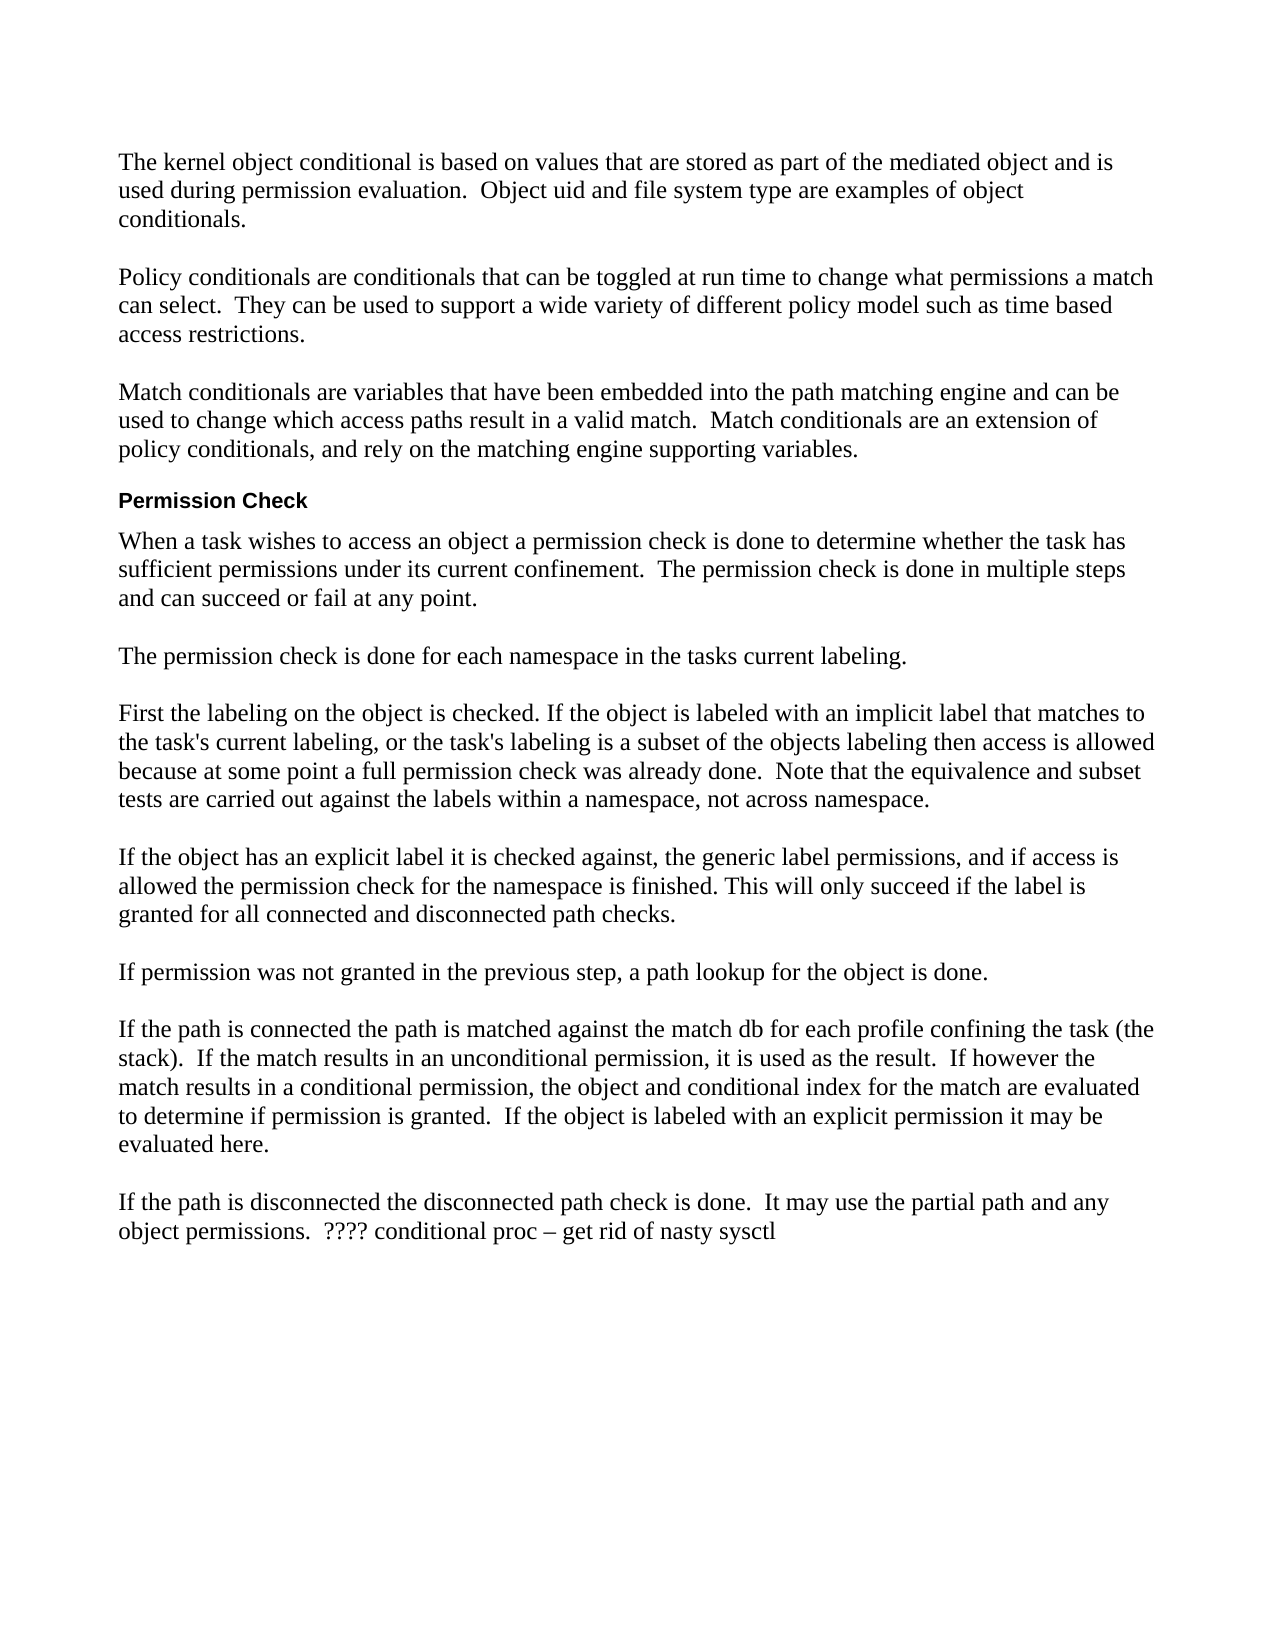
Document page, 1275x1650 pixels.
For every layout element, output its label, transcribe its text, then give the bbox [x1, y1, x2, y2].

subtitle Permission Check [118, 488, 1157, 513]
text Match conditionals are variables that have been embedded into the path matching engine and can be used to change which access paths result in a valid match. Match conditionals are an extension of policy conditionals, and rely on the matching engine supporting variables. [118, 377, 1157, 463]
text The kernel object conditional is based on values that are stored as part of the mediated object and is used during permission evaluation. Object uid and file system type are examples of object conditionals. [118, 147, 1157, 233]
text When a task wishes to access an object a permission check is done to determine whether the task has sufficient permissions under its current confinement. The permission check is done in multiple steps and can succeed or fail at any point. [118, 526, 1157, 612]
text If the path is connected the path is matched against the match db for each profile confining the task (the stack). If the match results in an unconditional permission, it is used as the result. If however the match results in a conditional permission, the object and conditional index for the match are evaluated to determine if permission is granted. If the object is labeled with an explicit permission it may be evaluated here. [118, 1014, 1157, 1158]
text If permission was not granted in the previous step, a path lookup for the object is done. [118, 957, 1157, 986]
text The permission check is done for each namespace in the tasks current labeling. [118, 641, 1157, 669]
text If the object has an explicit label it is checked against, the generic label permissions, and if access is allowed the permission check for the namespace is finished. This will only succeed if the label is granted for all connected and disconnected path checks. [118, 842, 1157, 928]
text First the labeling on the object is checked. If the object is labeled with an implicit label that matches to the task's current labeling, or the task's labeling is a subset of the objects labeling then access is allowed because at some point a full permission check was already done. Note that the equivalence and subset tests are carried out against the labels within a namespace, not across namespace. [118, 698, 1157, 813]
text If the path is disconnected the disconnected path check is done. It may use the partial path and any object permissions. ???? conditional proc – get rid of nasty sysctl [118, 1187, 1157, 1244]
text Policy conditionals are conditionals that can be toggled at run time to change what permissions a match can select. They can be used to support a wide variety of different policy model such as time based access restrictions. [118, 262, 1157, 348]
